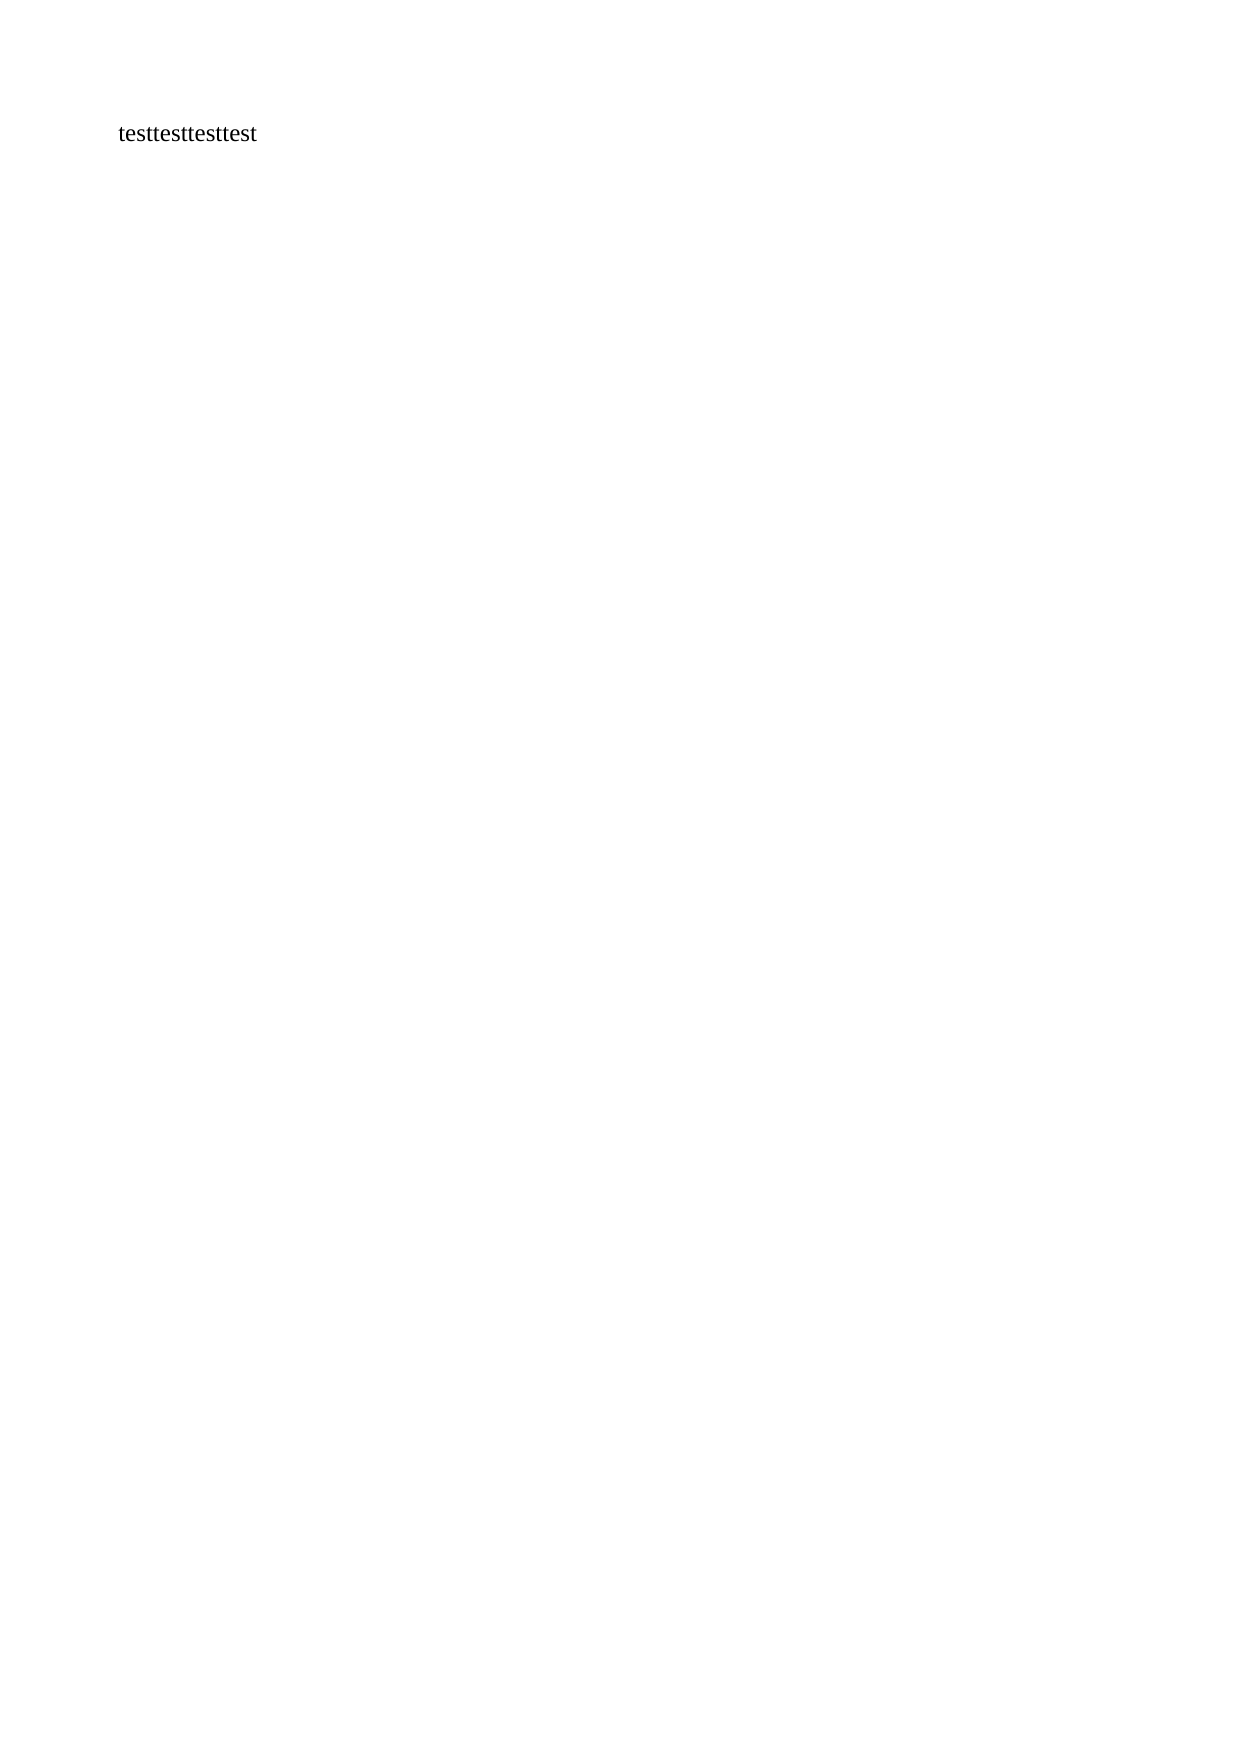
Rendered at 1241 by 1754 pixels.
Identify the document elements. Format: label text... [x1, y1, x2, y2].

text testtesttesttest [118, 118, 1122, 147]
